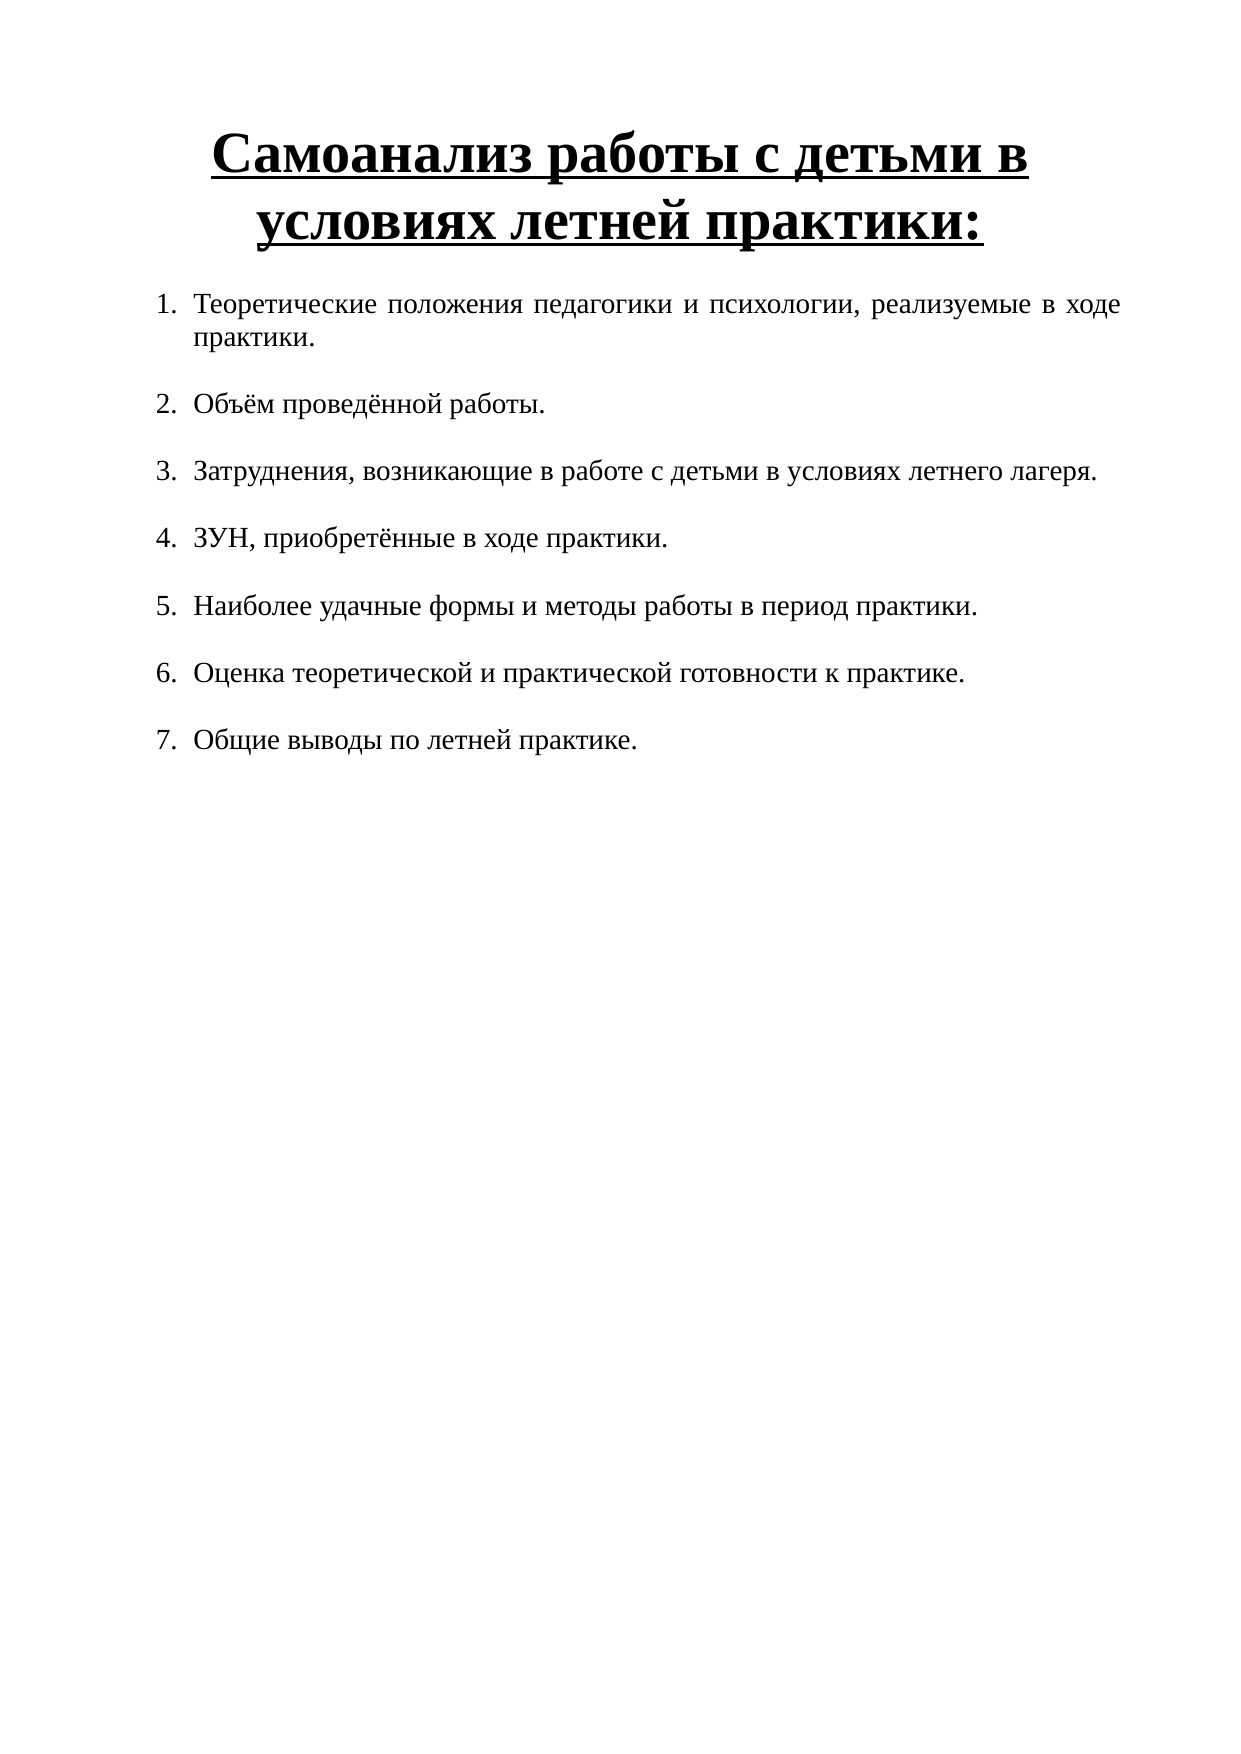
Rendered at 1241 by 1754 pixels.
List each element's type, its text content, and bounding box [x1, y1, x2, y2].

list Теоретические положения педагогики и психологии, реализуемые в ходе практики. [156, 286, 1122, 353]
list Объём проведённой работы. [156, 386, 1122, 420]
list ЗУН, приобретённые в ходе практики. [156, 521, 1122, 554]
list Общие выводы по летней практике. [156, 722, 1122, 755]
list Оценка теоретической и практической готовности к практике. [156, 655, 1122, 688]
list Наиболее удачные формы и методы работы в период практики. [156, 588, 1122, 621]
list Затруднения, возникающие в работе с детьми в условиях летнего лагеря. [156, 453, 1122, 487]
text Самоанализ работы с детьми в условиях летней практики: [118, 118, 1122, 252]
